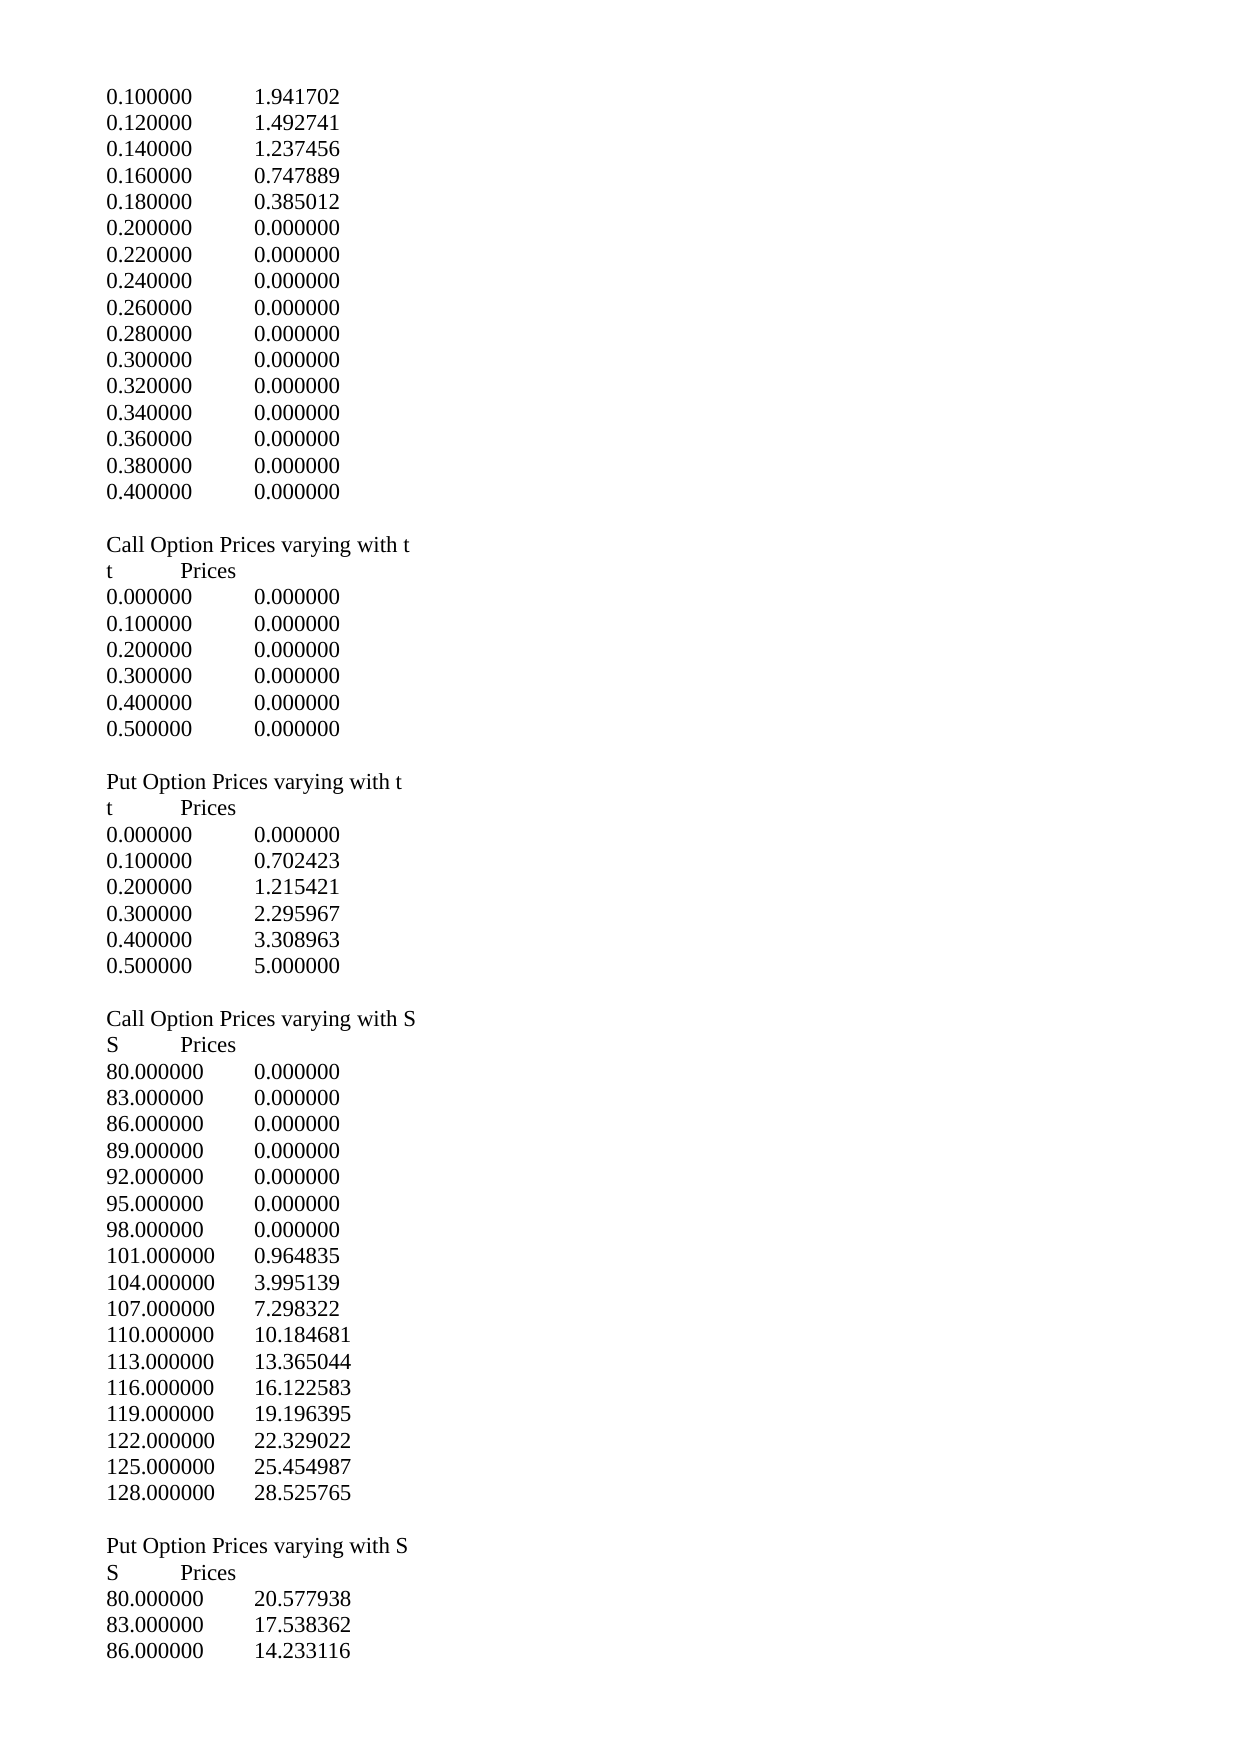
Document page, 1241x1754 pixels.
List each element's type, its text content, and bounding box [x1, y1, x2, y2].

text 89.000000 0.000000 [106, 1137, 1087, 1163]
text 104.000000 3.995139 [106, 1269, 1087, 1295]
text S Prices [106, 1558, 1087, 1585]
text 0.500000 5.000000 [106, 952, 1087, 979]
text 0.100000 1.941702 [106, 83, 1087, 109]
text 0.240000 0.000000 [106, 267, 1087, 293]
text 0.200000 1.215421 [106, 873, 1087, 900]
text 83.000000 17.538362 [106, 1611, 1087, 1638]
text 98.000000 0.000000 [106, 1216, 1087, 1242]
text 0.000000 0.000000 [106, 583, 1087, 610]
text 0.360000 0.000000 [106, 425, 1087, 452]
text t Prices [106, 557, 1087, 583]
text 0.140000 1.237456 [106, 135, 1087, 162]
text 119.000000 19.196395 [106, 1400, 1087, 1427]
text 0.000000 0.000000 [106, 821, 1087, 847]
text 125.000000 25.454987 [106, 1453, 1087, 1479]
text 0.340000 0.000000 [106, 399, 1087, 425]
text 122.000000 22.329022 [106, 1427, 1087, 1453]
text 0.400000 0.000000 [106, 689, 1087, 715]
text 0.220000 0.000000 [106, 241, 1087, 267]
text Put Option Prices varying with S [106, 1532, 1087, 1558]
text 92.000000 0.000000 [106, 1163, 1087, 1189]
text 0.100000 0.702423 [106, 847, 1087, 873]
text 0.160000 0.747889 [106, 162, 1087, 188]
text 0.300000 0.000000 [106, 346, 1087, 373]
text 128.000000 28.525765 [106, 1479, 1087, 1506]
text 110.000000 10.184681 [106, 1321, 1087, 1348]
text 0.180000 0.385012 [106, 188, 1087, 214]
text 86.000000 14.233116 [106, 1638, 1087, 1664]
text 0.100000 0.000000 [106, 610, 1087, 636]
text 0.500000 0.000000 [106, 715, 1087, 742]
text 0.280000 0.000000 [106, 320, 1087, 346]
text 83.000000 0.000000 [106, 1084, 1087, 1111]
text 0.300000 2.295967 [106, 900, 1087, 926]
text 107.000000 7.298322 [106, 1295, 1087, 1321]
text 95.000000 0.000000 [106, 1189, 1087, 1216]
text 0.320000 0.000000 [106, 373, 1087, 399]
text 113.000000 13.365044 [106, 1348, 1087, 1374]
text 116.000000 16.122583 [106, 1374, 1087, 1400]
text 101.000000 0.964835 [106, 1242, 1087, 1269]
text 80.000000 20.577938 [106, 1585, 1087, 1611]
text 0.200000 0.000000 [106, 214, 1087, 241]
text 0.380000 0.000000 [106, 452, 1087, 478]
text Call Option Prices varying with t [106, 531, 1087, 557]
text 0.300000 0.000000 [106, 662, 1087, 689]
text S Prices [106, 1031, 1087, 1058]
text Call Option Prices varying with S [106, 1005, 1087, 1031]
text 0.120000 1.492741 [106, 109, 1087, 135]
text 0.400000 3.308963 [106, 926, 1087, 952]
text Put Option Prices varying with t [106, 768, 1087, 794]
text 0.260000 0.000000 [106, 293, 1087, 320]
text 80.000000 0.000000 [106, 1058, 1087, 1084]
text 0.400000 0.000000 [106, 478, 1087, 504]
text 0.200000 0.000000 [106, 636, 1087, 662]
text t Prices [106, 794, 1087, 821]
text 86.000000 0.000000 [106, 1111, 1087, 1137]
